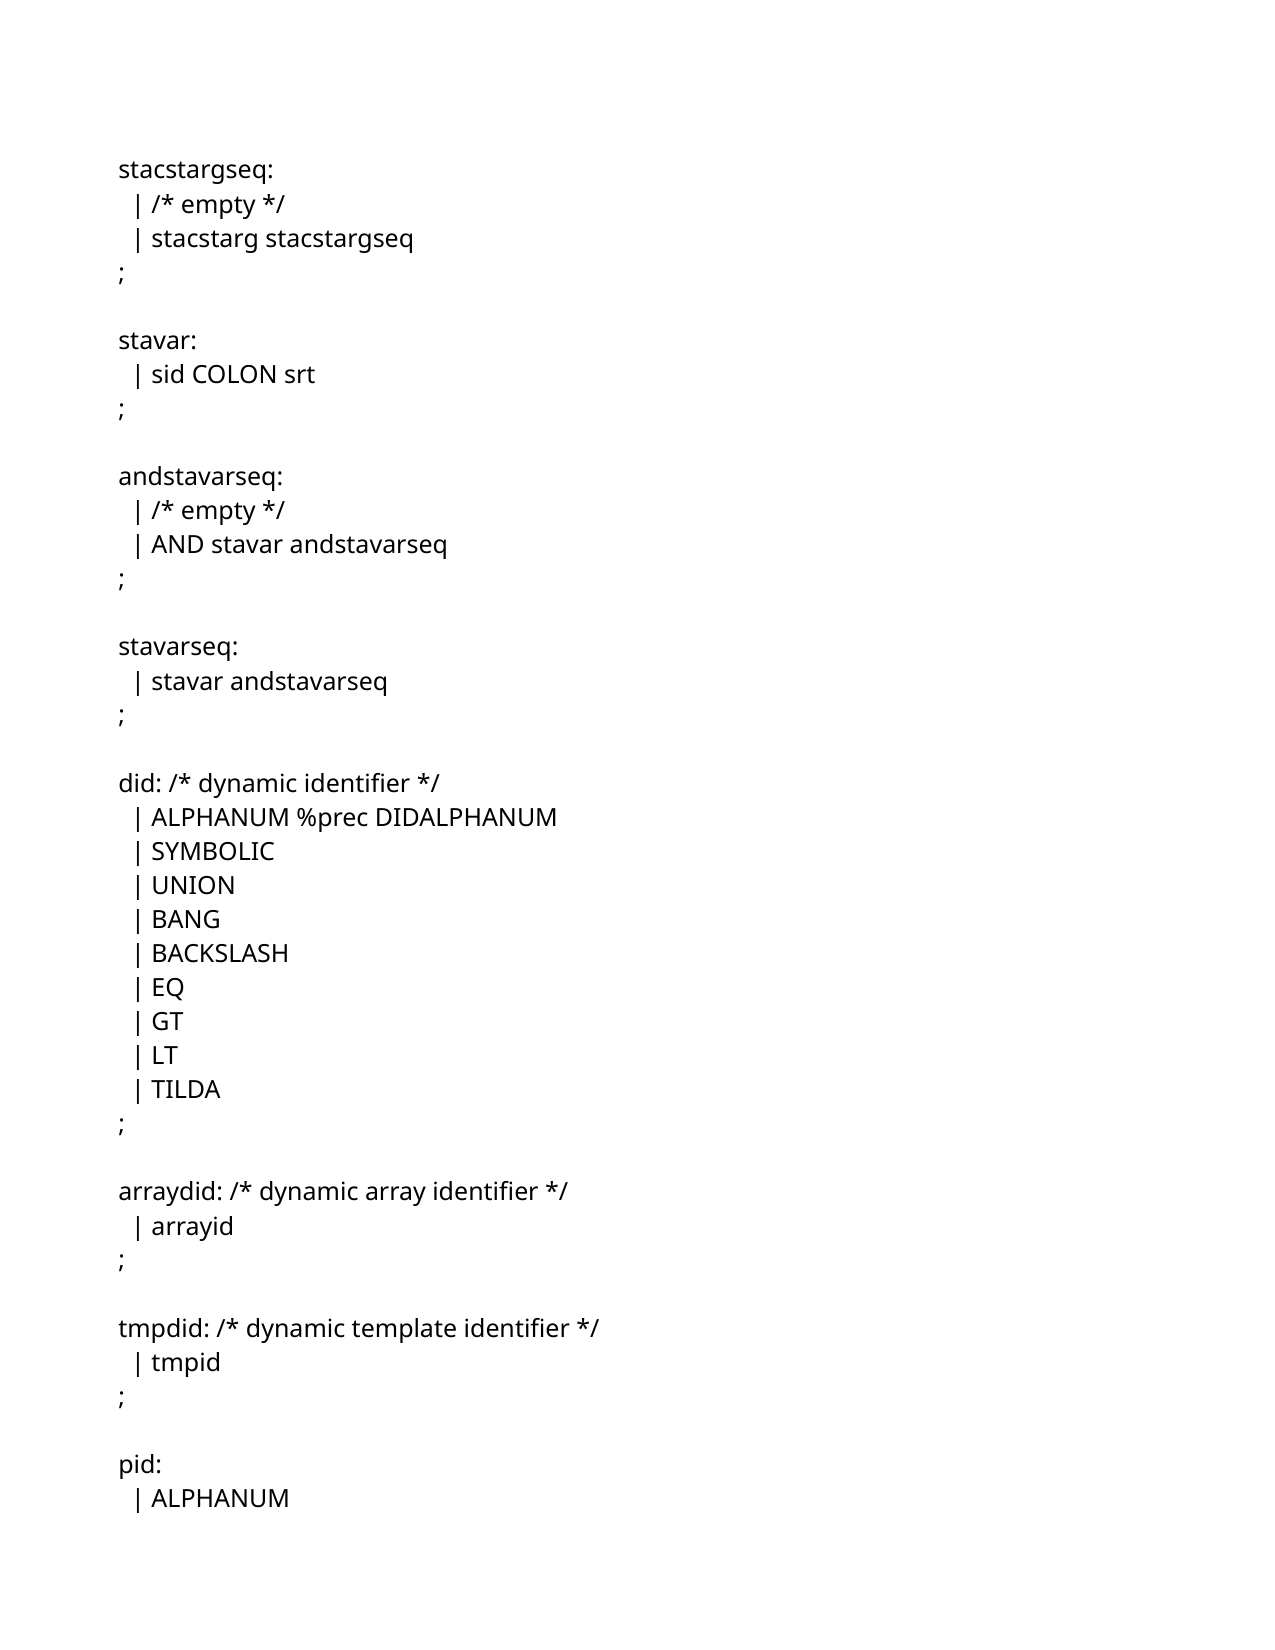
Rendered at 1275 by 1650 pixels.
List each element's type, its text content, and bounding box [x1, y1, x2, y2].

text stacstargseq: [118, 152, 1157, 186]
text ; [118, 1378, 1157, 1412]
text | UNION [118, 867, 1157, 902]
text | ALPHANUM [118, 1481, 1157, 1515]
text | ALPHANUM %prec DIDALPHANUM [118, 799, 1157, 833]
text | stacstarg stacstargseq [118, 220, 1157, 254]
text andstavarseq: [118, 459, 1157, 493]
text ; [118, 1242, 1157, 1276]
text | LT [118, 1038, 1157, 1072]
text arraydid: /* dynamic array identifier */ [118, 1174, 1157, 1208]
text stavarseq: [118, 629, 1157, 663]
text ; [118, 391, 1157, 425]
text | GT [118, 1004, 1157, 1038]
text pid: [118, 1447, 1157, 1481]
text ; [118, 1106, 1157, 1140]
text | stavar andstavarseq [118, 663, 1157, 697]
text ; [118, 561, 1157, 595]
text stavar: [118, 322, 1157, 357]
text ; [118, 254, 1157, 288]
text | TILDA [118, 1072, 1157, 1106]
text | /* empty */ [118, 493, 1157, 527]
text | AND stavar andstavarseq [118, 527, 1157, 561]
text tmpdid: /* dynamic template identifier */ [118, 1310, 1157, 1344]
text | EQ [118, 970, 1157, 1004]
text | SYMBOLIC [118, 833, 1157, 867]
text | arrayid [118, 1208, 1157, 1242]
text ; [118, 697, 1157, 731]
text | BACKSLASH [118, 936, 1157, 970]
text | BANG [118, 902, 1157, 936]
text did: /* dynamic identifier */ [118, 765, 1157, 799]
text | sid COLON srt [118, 357, 1157, 391]
text | /* empty */ [118, 186, 1157, 220]
text | tmpid [118, 1344, 1157, 1378]
